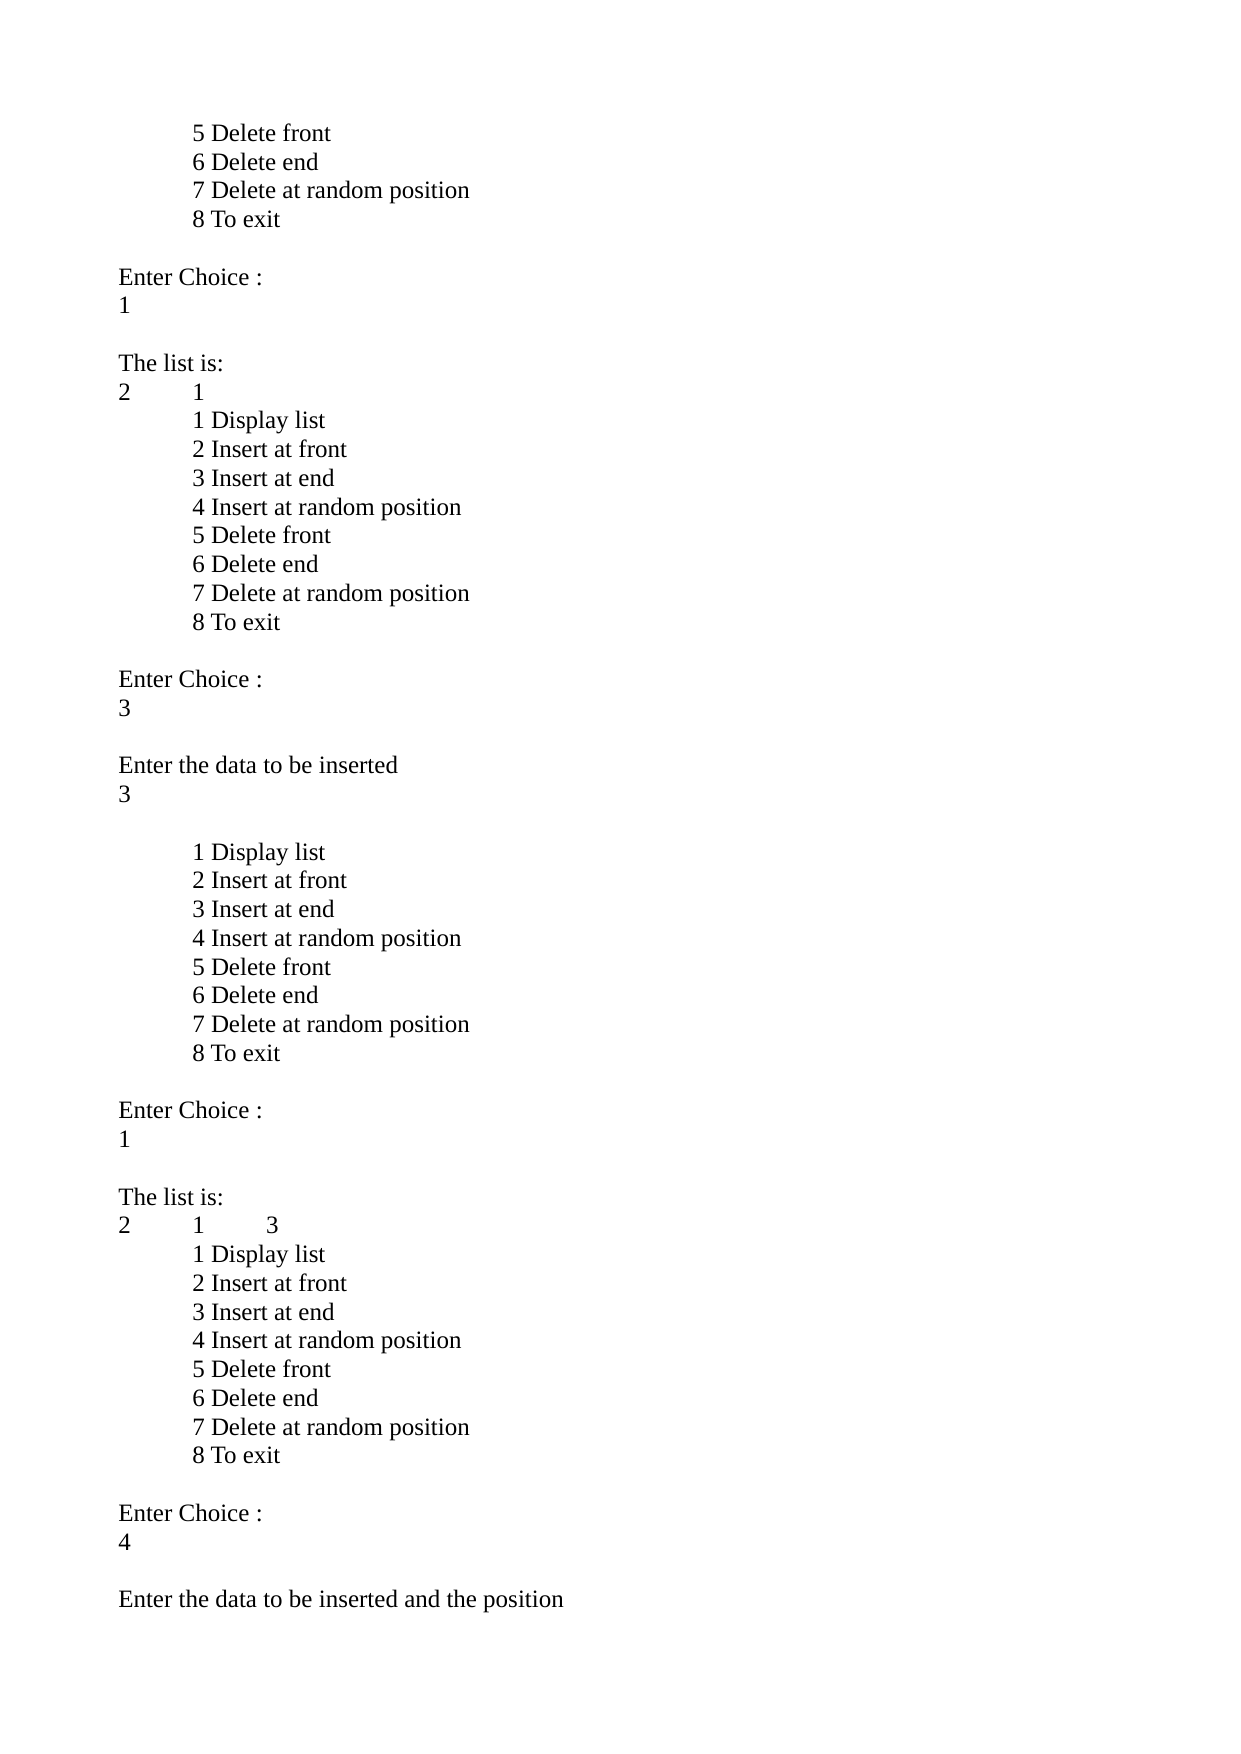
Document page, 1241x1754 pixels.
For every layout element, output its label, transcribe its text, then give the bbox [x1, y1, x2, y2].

text 6 Delete end [118, 147, 1122, 176]
text 7 Delete at random position [118, 176, 1122, 204]
text 2 Insert at front [118, 866, 1122, 894]
text 4 Insert at random position [118, 1326, 1122, 1354]
text 1 Display list [118, 406, 1122, 434]
text 5 Delete front [118, 521, 1122, 549]
text 7 Delete at random position [118, 578, 1122, 607]
text Enter Choice : [118, 262, 1122, 291]
text 5 Delete front [118, 118, 1122, 147]
text 6 Delete end [118, 981, 1122, 1009]
text 3 [118, 779, 1122, 808]
text 3 Insert at end [118, 463, 1122, 492]
text 3 Insert at end [118, 894, 1122, 923]
text 5 Delete front [118, 1354, 1122, 1383]
text 8 To exit [118, 1441, 1122, 1469]
text Enter Choice : [118, 1498, 1122, 1527]
text 4 Insert at random position [118, 492, 1122, 521]
text 7 Delete at random position [118, 1412, 1122, 1441]
text Enter the data to be inserted and the position [118, 1584, 1122, 1613]
text 2 1 3 [118, 1211, 1122, 1239]
text 8 To exit [118, 607, 1122, 636]
text 3 Insert at end [118, 1297, 1122, 1326]
text 2 Insert at front [118, 434, 1122, 463]
text 6 Delete end [118, 1383, 1122, 1412]
text Enter Choice : [118, 664, 1122, 693]
text 1 Display list [118, 1239, 1122, 1268]
text Enter the data to be inserted [118, 751, 1122, 779]
text 3 [118, 693, 1122, 722]
text 5 Delete front [118, 952, 1122, 981]
text 4 Insert at random position [118, 923, 1122, 952]
text 8 To exit [118, 204, 1122, 233]
text Enter Choice : [118, 1096, 1122, 1124]
text 8 To exit [118, 1038, 1122, 1067]
text 2 Insert at front [118, 1268, 1122, 1297]
text 7 Delete at random position [118, 1009, 1122, 1038]
text The list is: [118, 1182, 1122, 1211]
text 6 Delete end [118, 549, 1122, 578]
text 1 Display list [118, 837, 1122, 866]
text 1 [118, 291, 1122, 319]
text 1 [118, 1124, 1122, 1153]
text The list is: [118, 348, 1122, 377]
text 2 1 [118, 377, 1122, 406]
text 4 [118, 1527, 1122, 1556]
